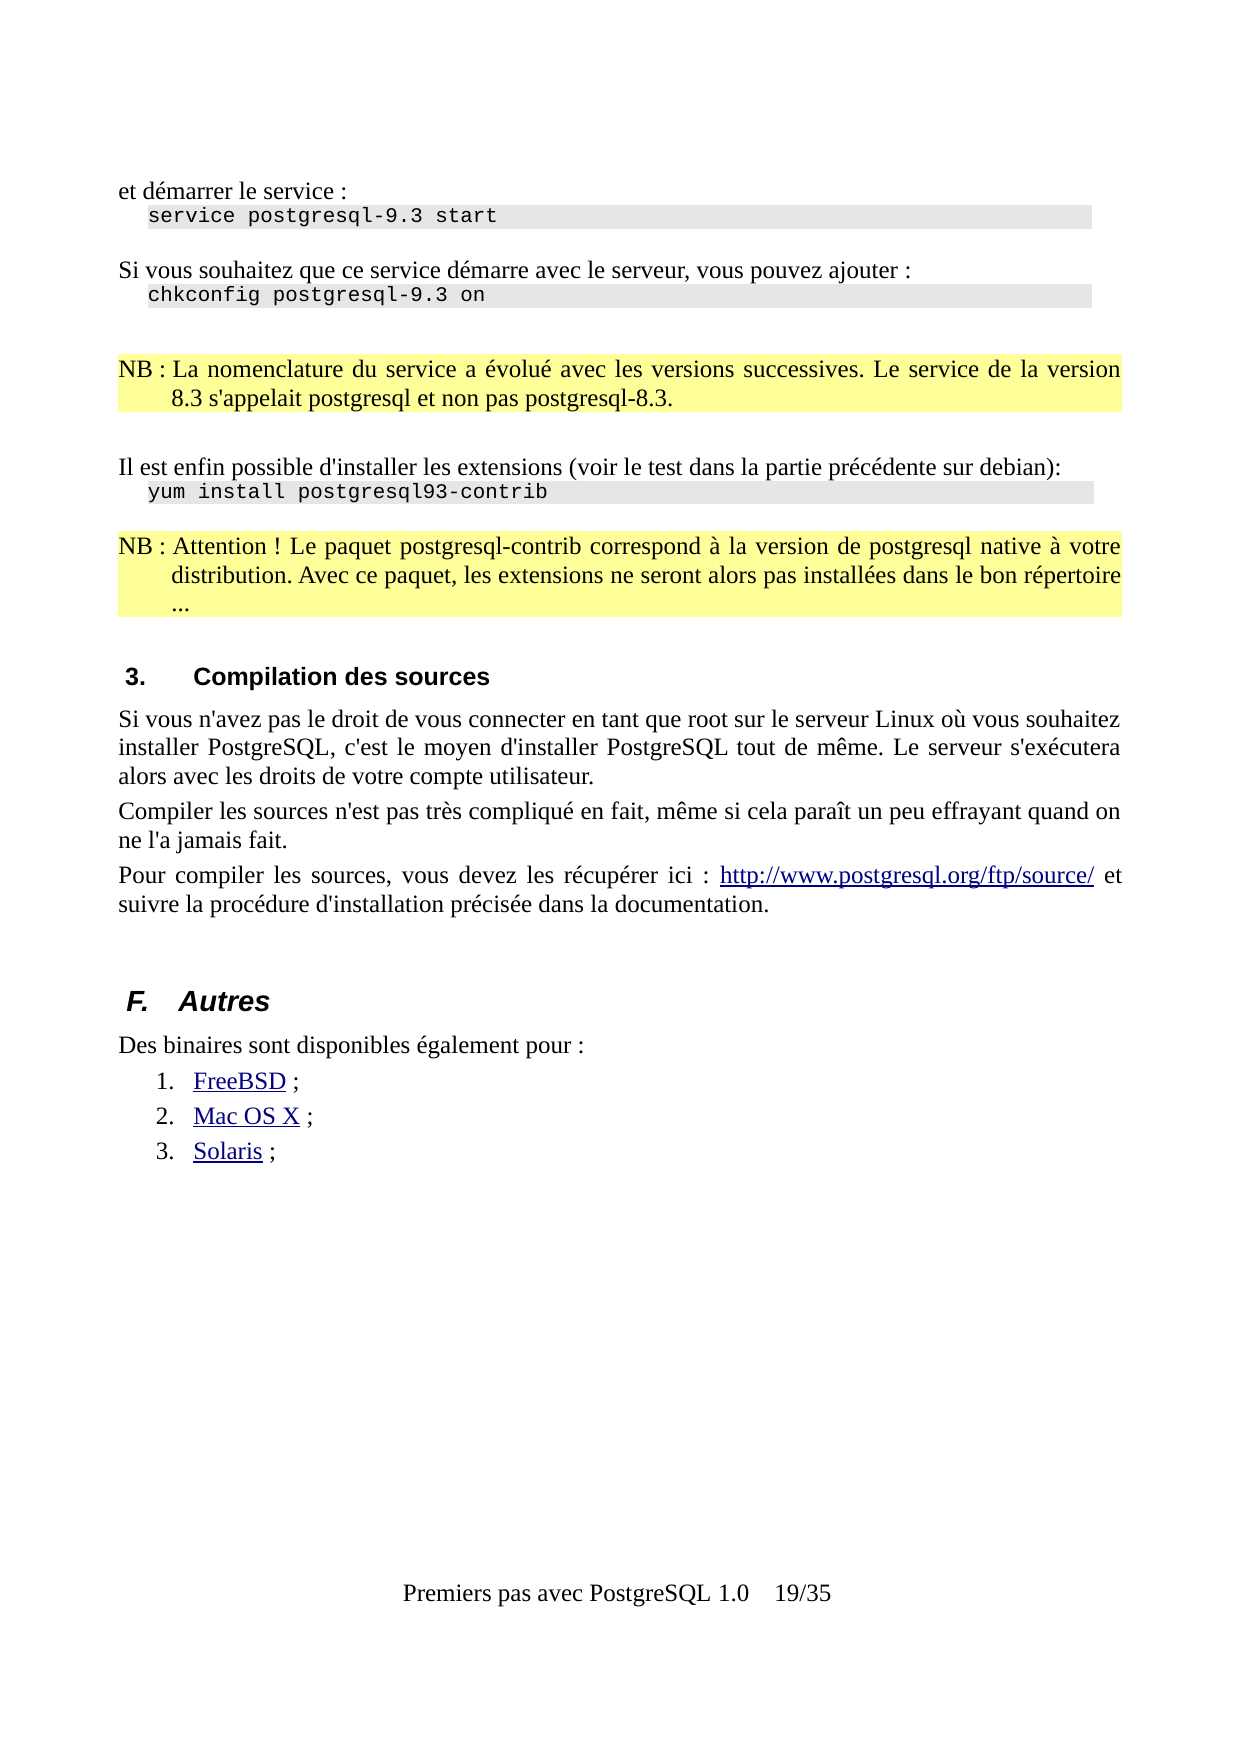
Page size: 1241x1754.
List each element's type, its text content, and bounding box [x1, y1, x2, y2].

list La nomenclature du service a évolué avec les versions successives. Le service de la version 8.3 s'appelait postgresql et non pas postgresql-8.3. [118, 354, 1122, 412]
list Mac OS X ; [156, 1101, 1122, 1130]
text Si vous n'avez pas le droit de vous connecter en tant que root sur le serveur Linux où vous souhaitez installer PostgreSQL, c'est le moyen d'installer PostgreSQL tout de même. Le serveur s'exécutera alors avec les droits de votre compte utilisateur. [118, 704, 1122, 790]
text Si vous souhaitez que ce service démarre avec le serveur, vous pouvez ajouter : [118, 255, 1122, 284]
list FreeBSD ; [156, 1066, 1122, 1094]
subtitle Autres [118, 984, 1122, 1018]
text yum install postgresql93-contrib [148, 481, 1094, 504]
list Solaris ; [156, 1136, 1122, 1165]
text Compiler les sources n'est pas très compliqué en fait, même si cela paraît un peu effrayant quand on ne l'a jamais fait. [118, 796, 1122, 854]
text service postgresql-9.3 start [148, 205, 1092, 229]
text chkconfig postgresql-9.3 on [148, 284, 1092, 308]
text Des binaires sont disponibles également pour : [118, 1031, 1122, 1059]
text et démarrer le service : [118, 176, 1122, 205]
text Pour compiler les sources, vous devez les récupérer ici : http://www.postgresql.org/ftp/source/ et suivre la procédure d'installation précisée dans la documentation. [118, 860, 1122, 918]
list Attention ! Le paquet postgresql-contrib correspond à la version de postgresql native à votre distribution. Avec ce paquet, les extensions ne seront alors pas installées dans le bon répertoire ... [118, 531, 1122, 617]
subtitle Compilation des sources [118, 662, 1122, 691]
text Il est enfin possible d'installer les extensions (voir le test dans la partie précédente sur debian): [118, 452, 1122, 481]
